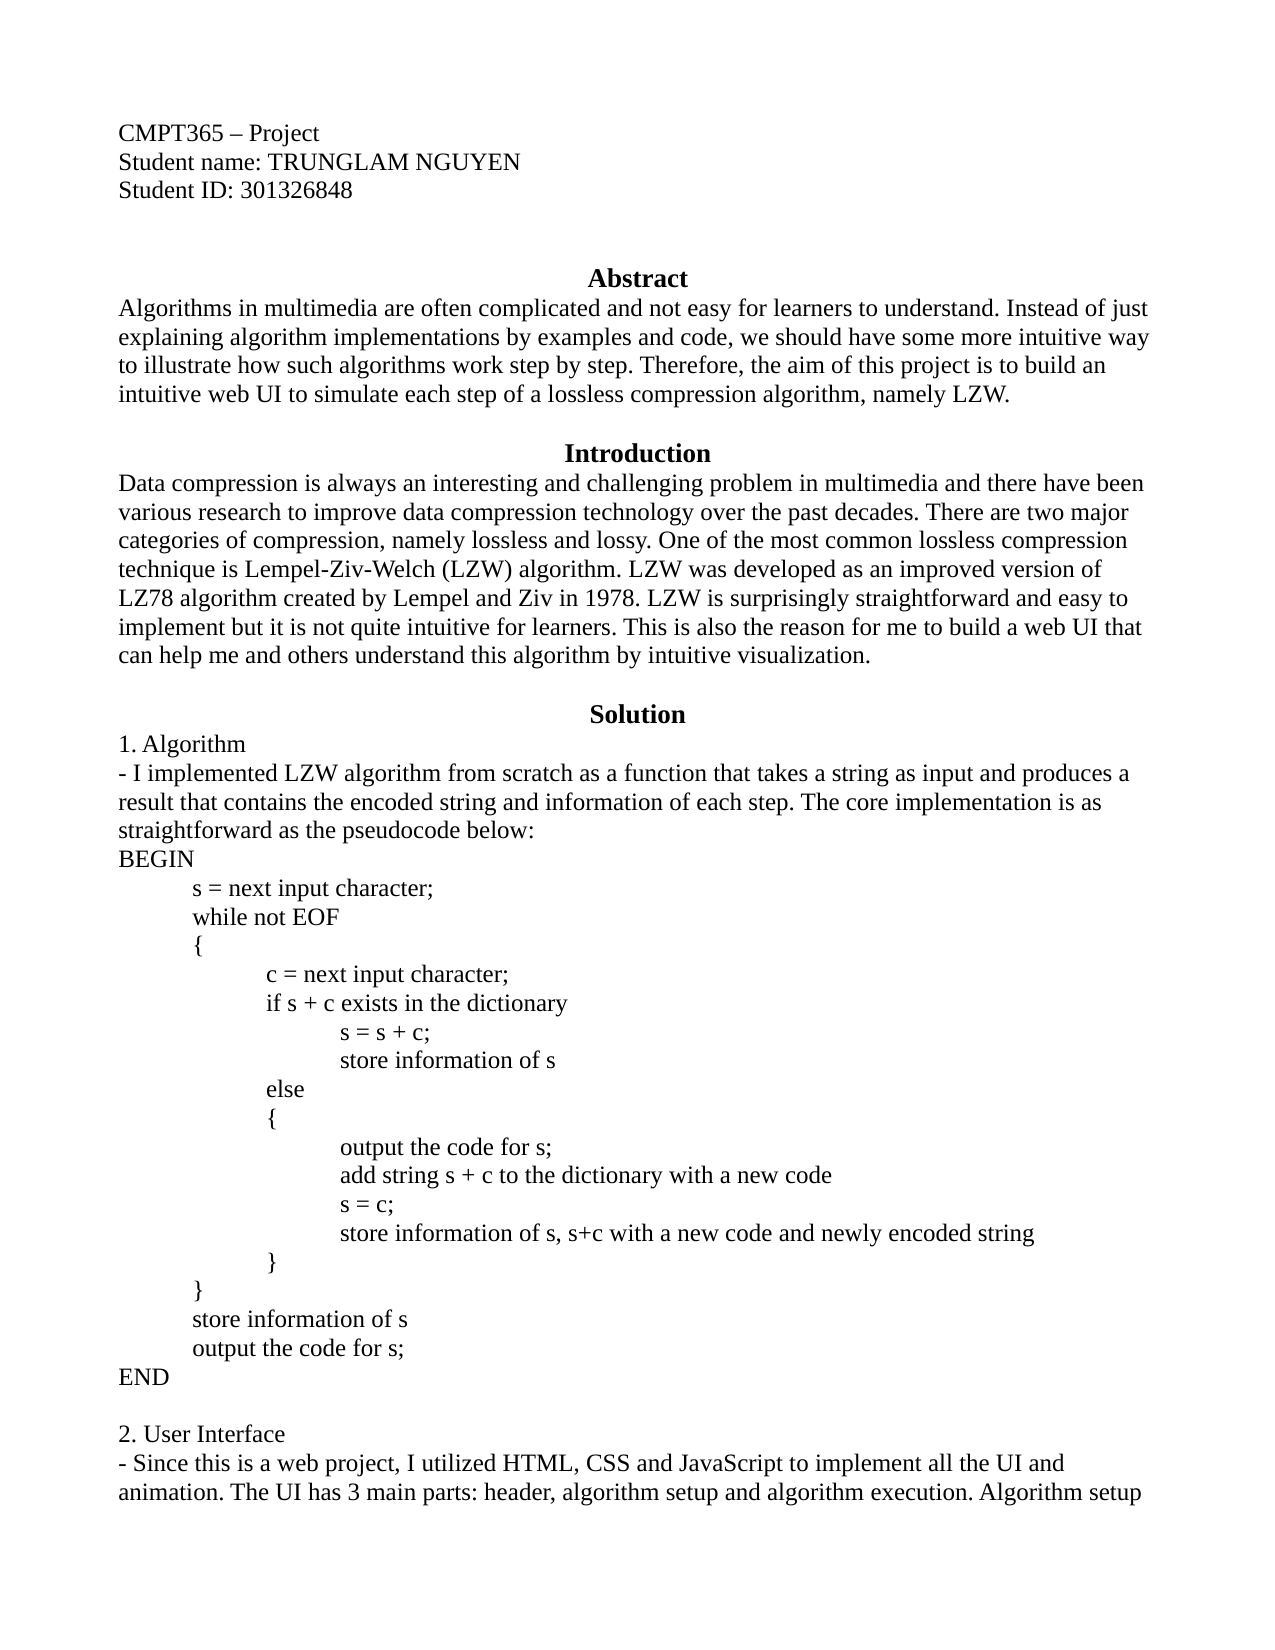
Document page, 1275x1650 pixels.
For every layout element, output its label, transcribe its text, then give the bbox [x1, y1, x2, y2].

text Solution [118, 698, 1157, 729]
text store information of s [118, 1045, 1157, 1074]
text Introduction [118, 437, 1157, 468]
text if s + c exists in the dictionary [118, 988, 1157, 1017]
text Student name: TRUNGLAM NGUYEN [118, 147, 1157, 176]
text s = s + c; [118, 1017, 1157, 1045]
text while not EOF [118, 902, 1157, 930]
text } [118, 1247, 1157, 1275]
text 1. Algorithm [118, 729, 1157, 758]
text END [118, 1362, 1157, 1390]
text 2. User Interface [118, 1419, 1157, 1448]
text Abstract [118, 262, 1157, 293]
text output the code for s; [118, 1132, 1157, 1160]
text else [118, 1074, 1157, 1103]
text add string s + c to the dictionary with a new code [118, 1160, 1157, 1189]
text { [118, 930, 1157, 959]
text { [118, 1103, 1157, 1132]
text store information of s [118, 1304, 1157, 1333]
text Student ID: 301326848 [118, 176, 1157, 204]
text s = c; [118, 1189, 1157, 1218]
text s = next input character; [118, 873, 1157, 902]
text } [118, 1275, 1157, 1304]
text Algorithms in multimedia are often complicated and not easy for learners to understand. Instead of just explaining algorithm implementations by examples and code, we should have some more intuitive way to illustrate how such algorithms work step by step. Therefore, the aim of this project is to build an intuitive web UI to simulate each step of a lossless compression algorithm, namely LZW. [118, 293, 1157, 408]
text c = next input character; [118, 959, 1157, 988]
text store information of s, s+c with a new code and newly encoded string [118, 1218, 1157, 1247]
text CMPT365 – Project [118, 118, 1157, 147]
text Data compression is always an interesting and challenging problem in multimedia and there have been various research to improve data compression technology over the past decades. There are two major categories of compression, namely lossless and lossy. One of the most common lossless compression technique is Lempel-Ziv-Welch (LZW) algorithm. LZW was developed as an improved version of LZ78 algorithm created by Lempel and Ziv in 1978. LZW is surprisingly straightforward and easy to implement but it is not quite intuitive for learners. This is also the reason for me to build a web UI that can help me and others understand this algorithm by intuitive visualization. [118, 468, 1157, 669]
text output the code for s; [118, 1333, 1157, 1362]
text BEGIN [118, 844, 1157, 873]
text - Since this is a web project, I utilized HTML, CSS and JavaScript to implement all the UI and animation. The UI has 3 main parts: header, algorithm setup and algorithm execution. Algorithm setup [118, 1448, 1157, 1505]
text - I implemented LZW algorithm from scratch as a function that takes a string as input and produces a result that contains the encoded string and information of each step. The core implementation is as straightforward as the pseudocode below: [118, 758, 1157, 844]
